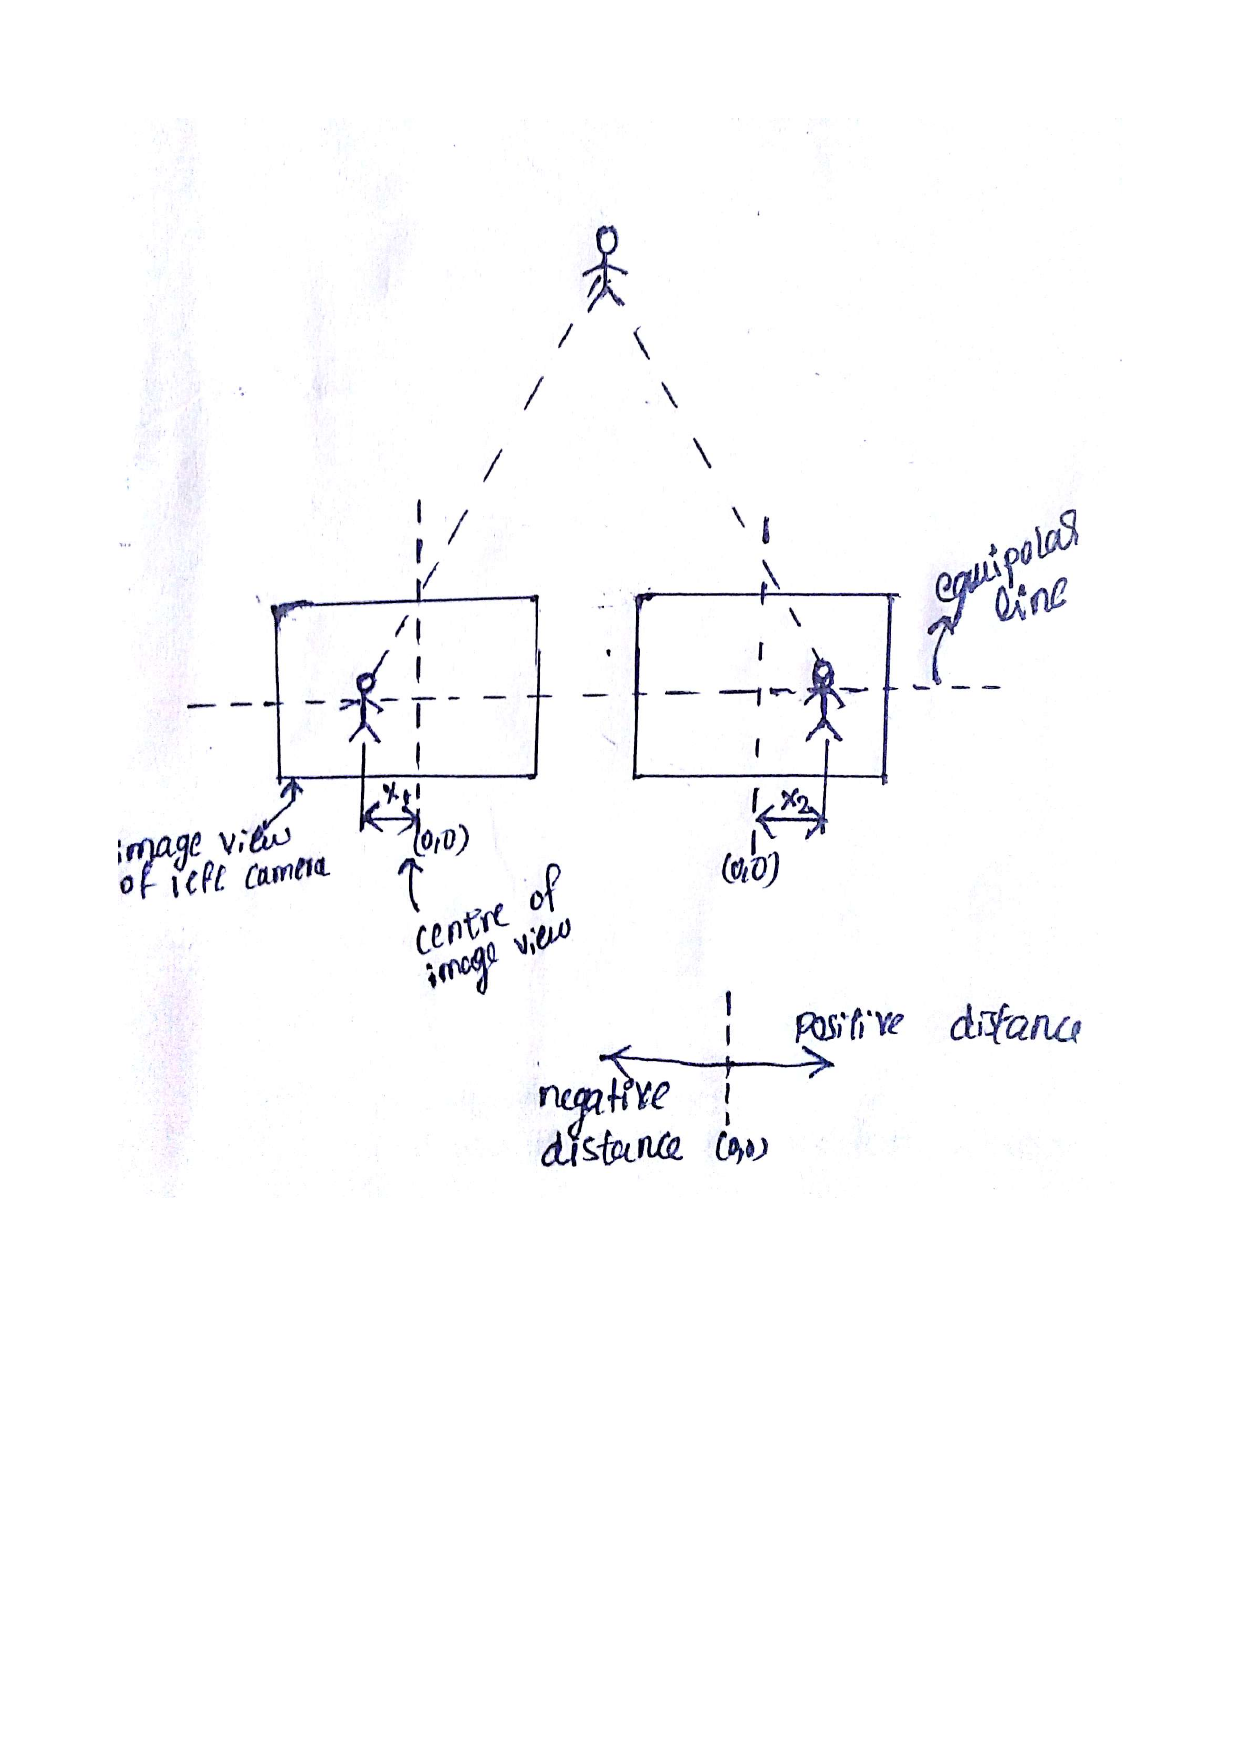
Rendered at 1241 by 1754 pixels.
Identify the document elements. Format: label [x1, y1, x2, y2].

picture [118, 118, 1123, 1198]
